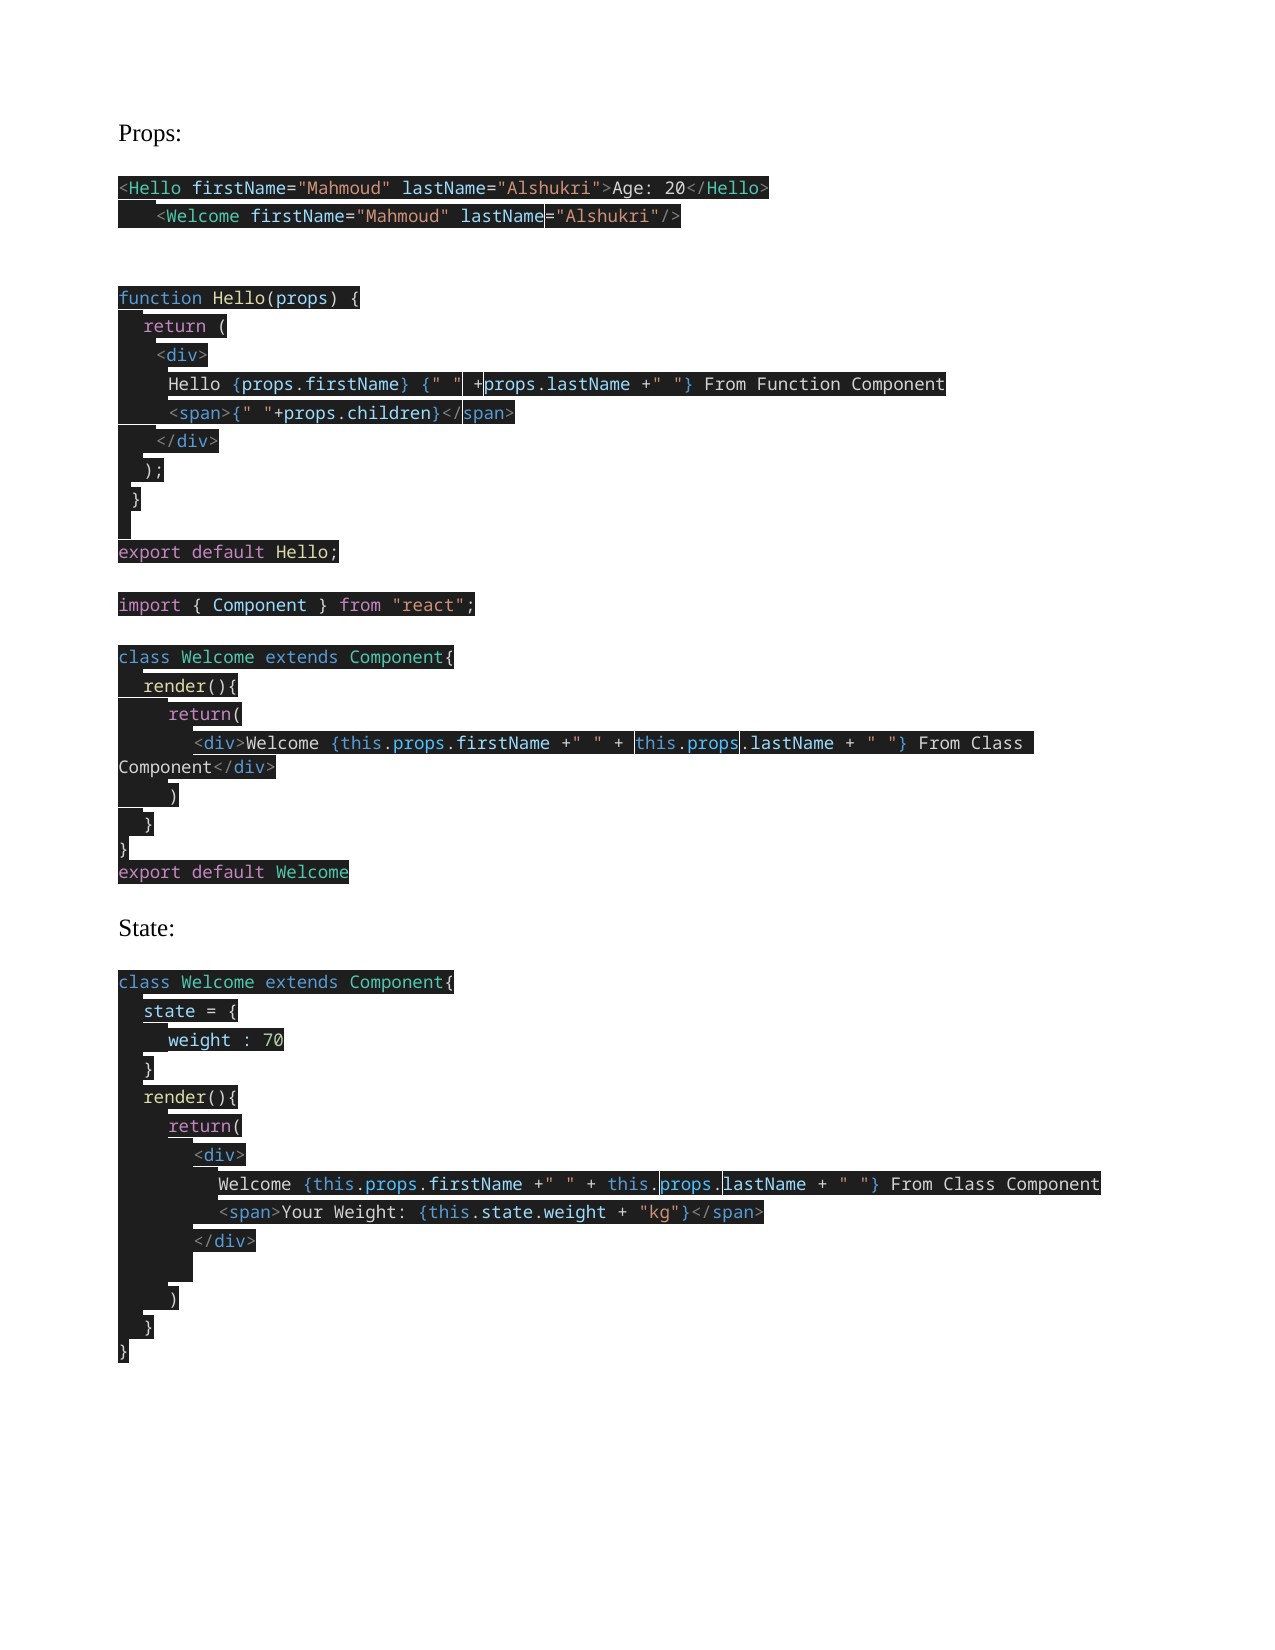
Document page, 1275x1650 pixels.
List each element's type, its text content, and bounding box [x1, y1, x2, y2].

text ) [118, 779, 1157, 807]
text } [118, 1339, 1157, 1363]
text render(){ [118, 669, 1157, 697]
text class Welcome extends Component{ [118, 645, 1157, 669]
text function Hello(props) { [118, 286, 1157, 309]
text <Welcome firstName="Mahmoud" lastName="Alshukri"/> [118, 199, 1157, 228]
text state = { [118, 994, 1157, 1023]
text Hello {props.firstName} {" " +props.lastName +" "} From Function Component [118, 367, 1157, 396]
text export default Hello; [118, 539, 1157, 563]
text } [118, 836, 1157, 860]
text ); [118, 453, 1157, 482]
text Welcome {this.props.firstName +" " + this.props.lastName + " "} From Class Component [118, 1167, 1157, 1195]
text } [118, 482, 1157, 511]
text <Hello firstName="Mahmoud" lastName="Alshukri">Age: 20</Hello> [118, 176, 1157, 199]
text } [118, 1310, 1157, 1339]
text return( [118, 1109, 1157, 1138]
text return( [118, 697, 1157, 726]
text class Welcome extends Component{ [118, 970, 1157, 994]
text weight : 70 [118, 1023, 1157, 1052]
text </div> [118, 424, 1157, 453]
text ) [118, 1282, 1157, 1310]
text } [118, 807, 1157, 836]
text <span>Your Weight: {this.state.weight + "kg"}</span> [118, 1195, 1157, 1224]
text State: [118, 913, 1157, 941]
text render(){ [118, 1080, 1157, 1109]
text export default Welcome [118, 860, 1157, 884]
text import { Component } from "react"; [118, 592, 1157, 616]
text Props: [118, 118, 1157, 147]
text </div> [118, 1224, 1157, 1253]
text } [118, 1052, 1157, 1080]
text <div> [118, 1138, 1157, 1167]
text return ( [118, 309, 1157, 338]
text <span>{" "+props.children}</span> [118, 396, 1157, 424]
text <div> [118, 338, 1157, 367]
text <div>Welcome {this.props.firstName +" " + this.props.lastName + " "} From Class Component</div> [118, 726, 1157, 779]
